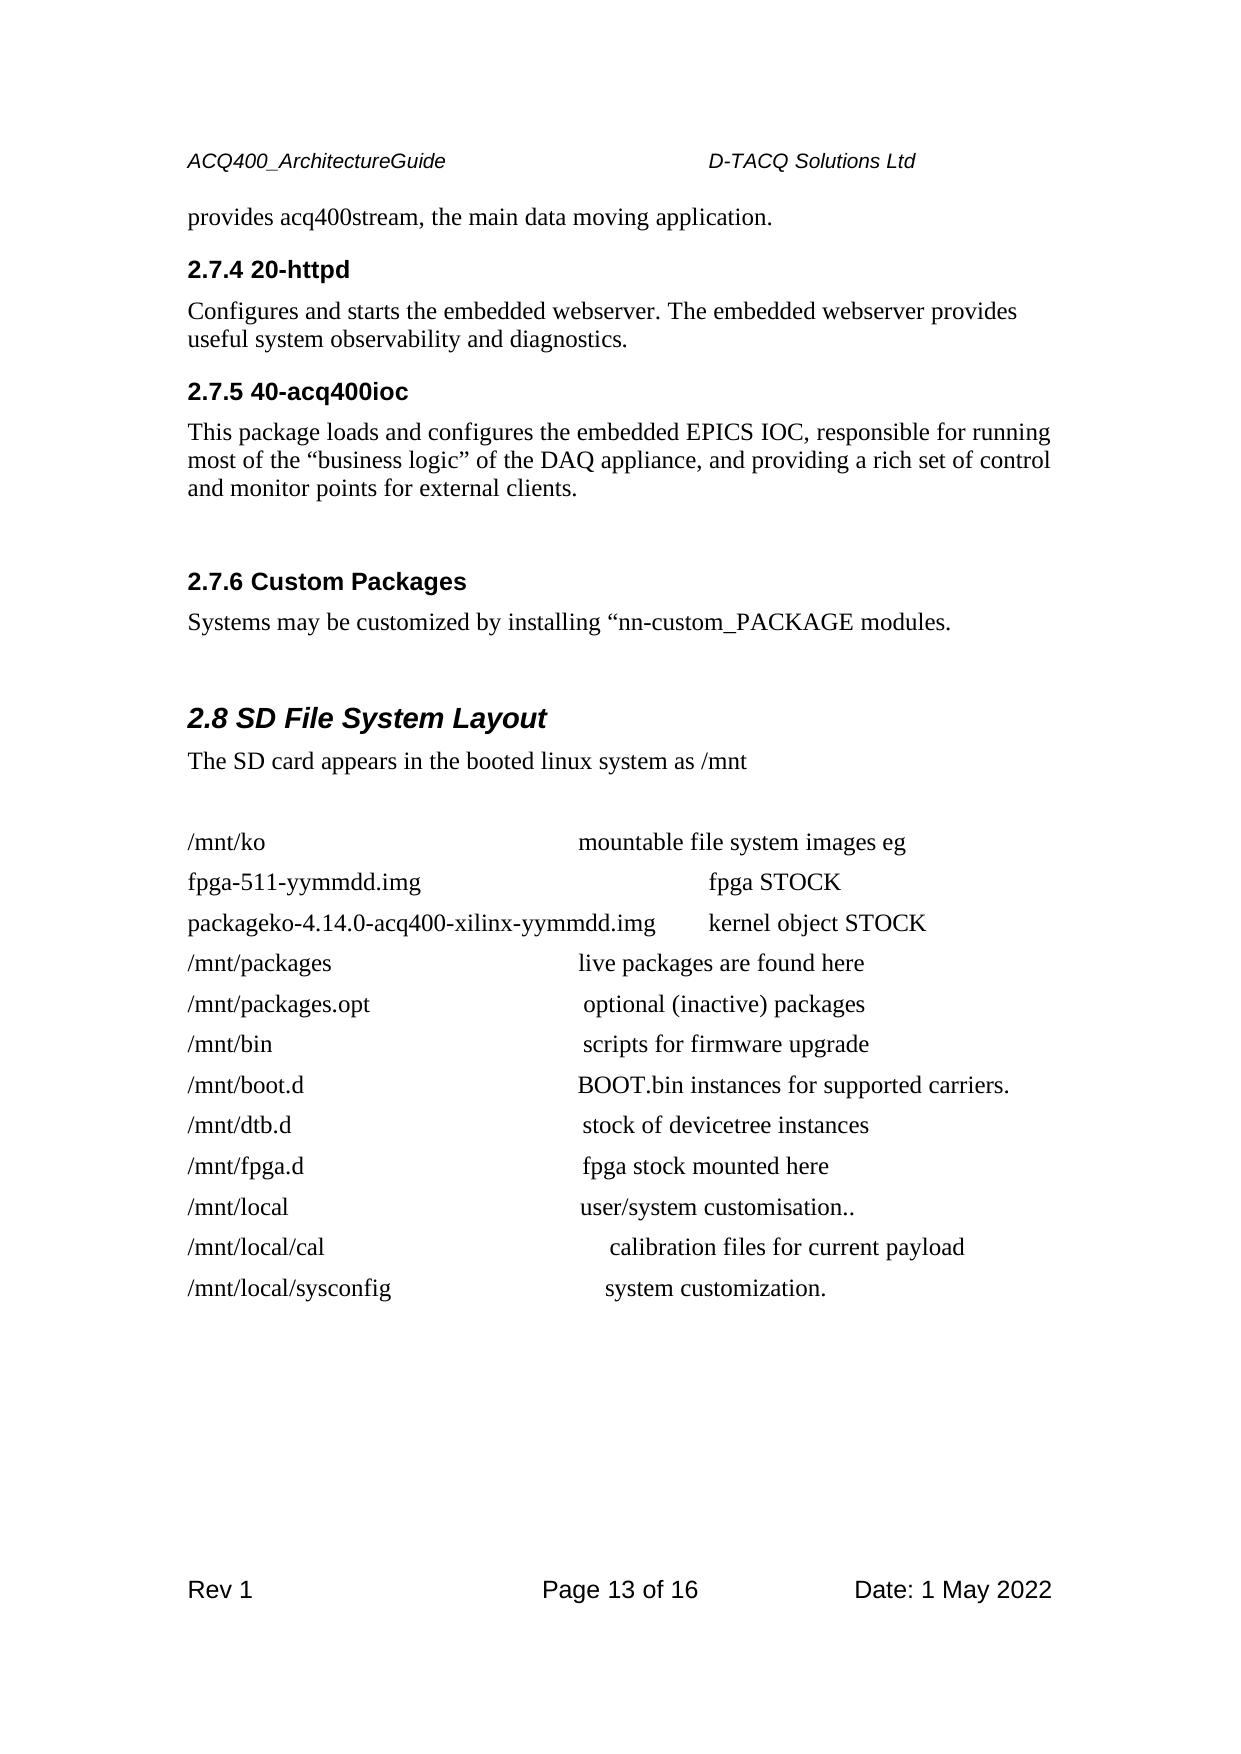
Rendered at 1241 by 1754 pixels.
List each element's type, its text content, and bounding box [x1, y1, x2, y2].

text This package loads and configures the embedded EPICS IOC, responsible for running most of the “business logic” of the DAQ appliance, and providing a rich set of control and monitor points for external clients. [187, 418, 1053, 502]
subtitle SD File System Layout [187, 702, 1053, 734]
text /mnt/bin scripts for firmware upgrade [187, 1030, 1053, 1058]
text /mnt/fpga.d fpga stock mounted here [187, 1152, 1053, 1180]
text /mnt/ko mountable file system images eg [187, 828, 1053, 856]
text /mnt/packages.opt optional (inactive) packages [187, 990, 1053, 1018]
text /mnt/packages live packages are found here [187, 949, 1053, 977]
text provides acq400stream, the main data moving application. [187, 203, 1053, 231]
text Configures and starts the embedded webserver. The embedded webserver provides useful system observability and diagnostics. [187, 297, 1053, 353]
text /mnt/local/sysconfig system customization. [187, 1273, 1053, 1302]
text /mnt/local/cal calibration files for current payload [187, 1233, 1053, 1261]
text /mnt/boot.d BOOT.bin instances for supported carriers. [187, 1071, 1053, 1099]
text /mnt/local user/system customisation.. [187, 1192, 1053, 1221]
subtitle 20-httpd [187, 256, 1053, 284]
subtitle 40-acq400ioc [187, 378, 1053, 406]
subtitle Custom Packages [187, 568, 1053, 596]
text /mnt/dtb.d stock of devicetree instances [187, 1111, 1053, 1139]
text fpga-511-yymmdd.img fpga STOCK [187, 868, 1053, 896]
text Systems may be customized by installing “nn-custom_PACKAGE modules. [187, 608, 1053, 636]
text packageko-4.14.0-acq400-xilinx-yymmdd.img kernel object STOCK [187, 909, 1053, 937]
text The SD card appears in the booted linux system as /mnt [187, 747, 1053, 775]
